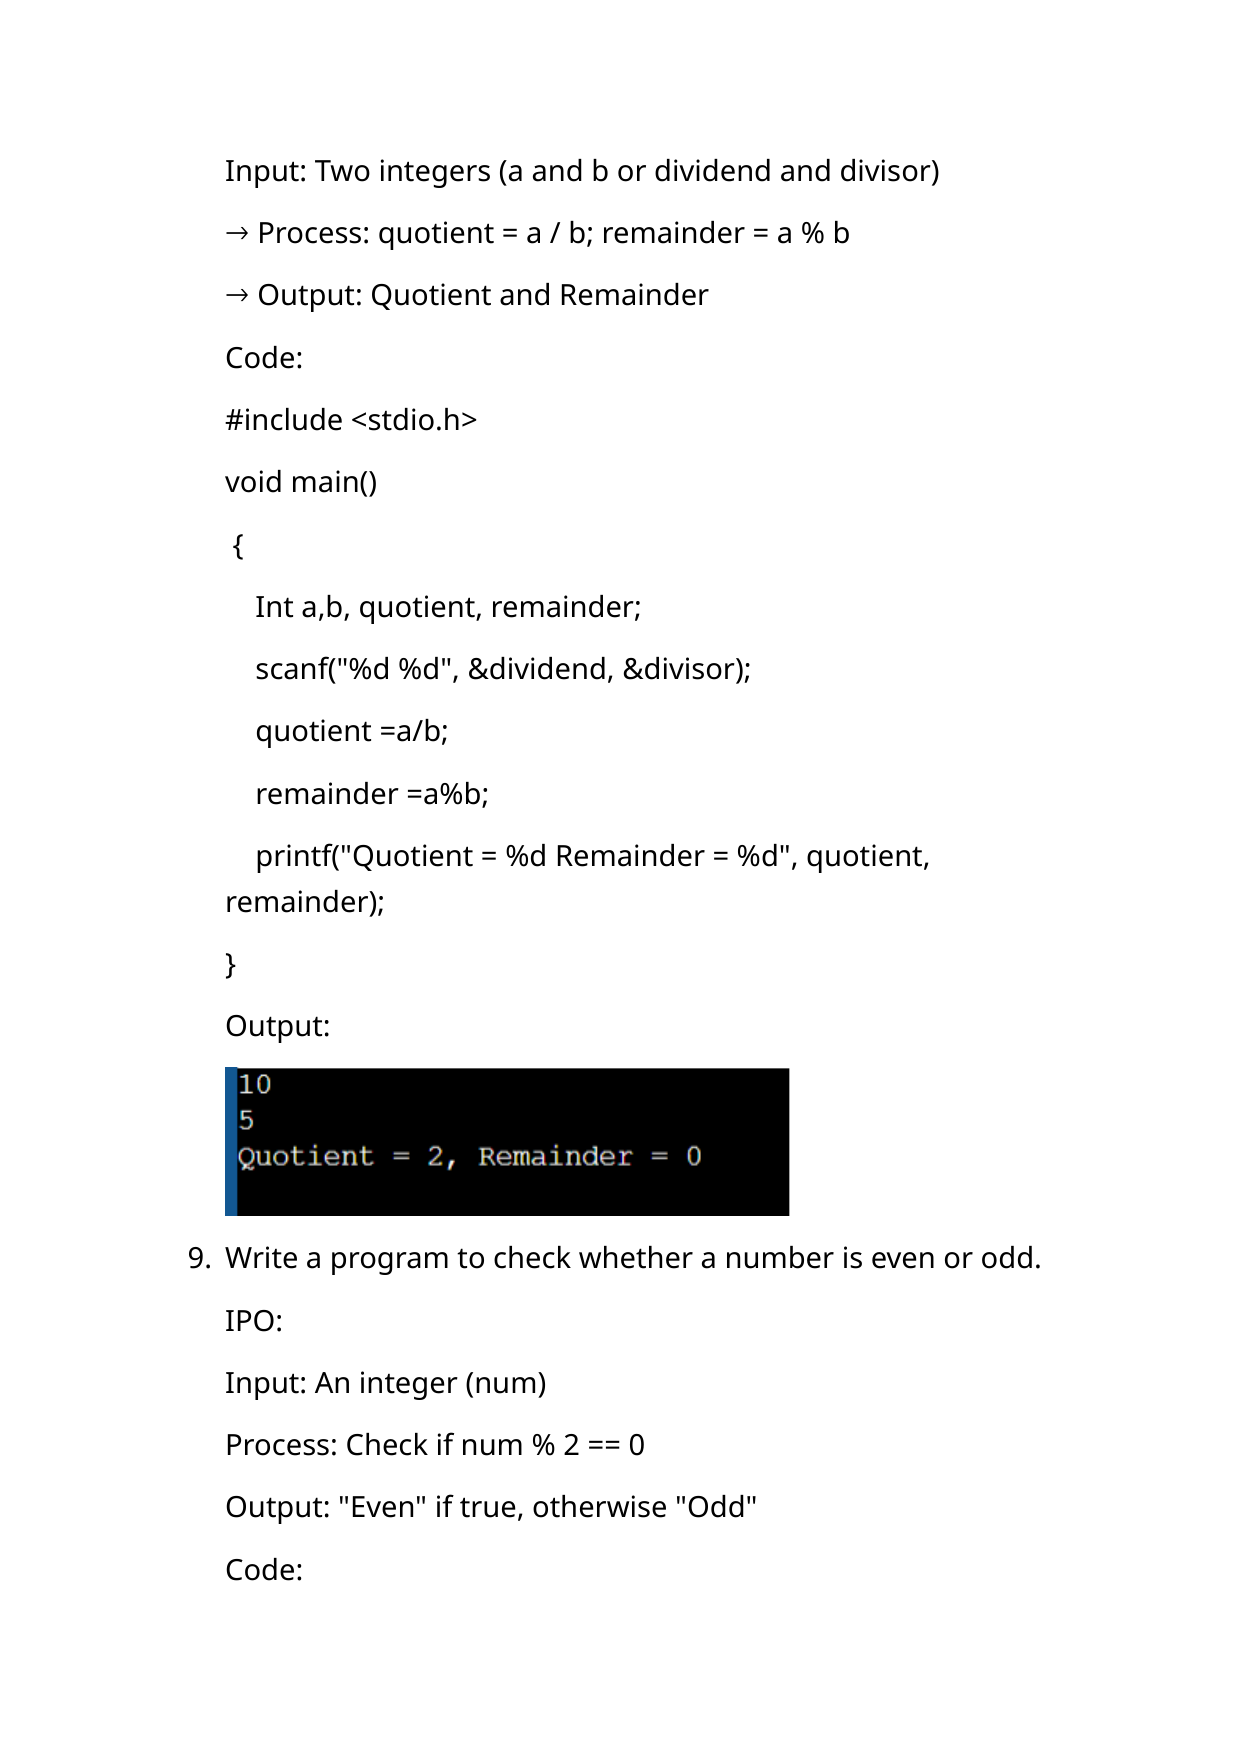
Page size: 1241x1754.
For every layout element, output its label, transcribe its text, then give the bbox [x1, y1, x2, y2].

list quotient =a/b; [225, 711, 1090, 750]
list printf("Quotient = %d Remainder = %d", quotient, remainder); [225, 835, 1090, 921]
list void main() [225, 461, 1090, 501]
list scanf("%d %d", &dividend, &divisor); [225, 648, 1090, 688]
list remainder =a%b; [225, 773, 1090, 813]
list Output: "Even" if true, otherwise "Odd" [225, 1487, 1090, 1526]
list Write a program to check whether a number is even or odd. [187, 1237, 1090, 1277]
list Process: Check if num % 2 == 0 [225, 1424, 1090, 1464]
list IPO: [225, 1300, 1090, 1339]
list { [225, 524, 1090, 563]
picture [225, 1067, 790, 1216]
list 🡒 Process: quotient = a / b; remainder = a % b [225, 212, 1090, 252]
list Int a,b, quotient, remainder; [225, 586, 1090, 626]
list Code: [225, 337, 1090, 377]
list } [225, 943, 1090, 983]
list Output: [225, 1005, 1090, 1045]
list Code: [225, 1549, 1090, 1589]
list Input: Two integers (a and b or dividend and divisor) [225, 150, 1090, 190]
list #include <stdio.h> [225, 399, 1090, 439]
list 🡒 Output: Quotient and Remainder [225, 274, 1090, 314]
list Input: An integer (num) [225, 1362, 1090, 1402]
